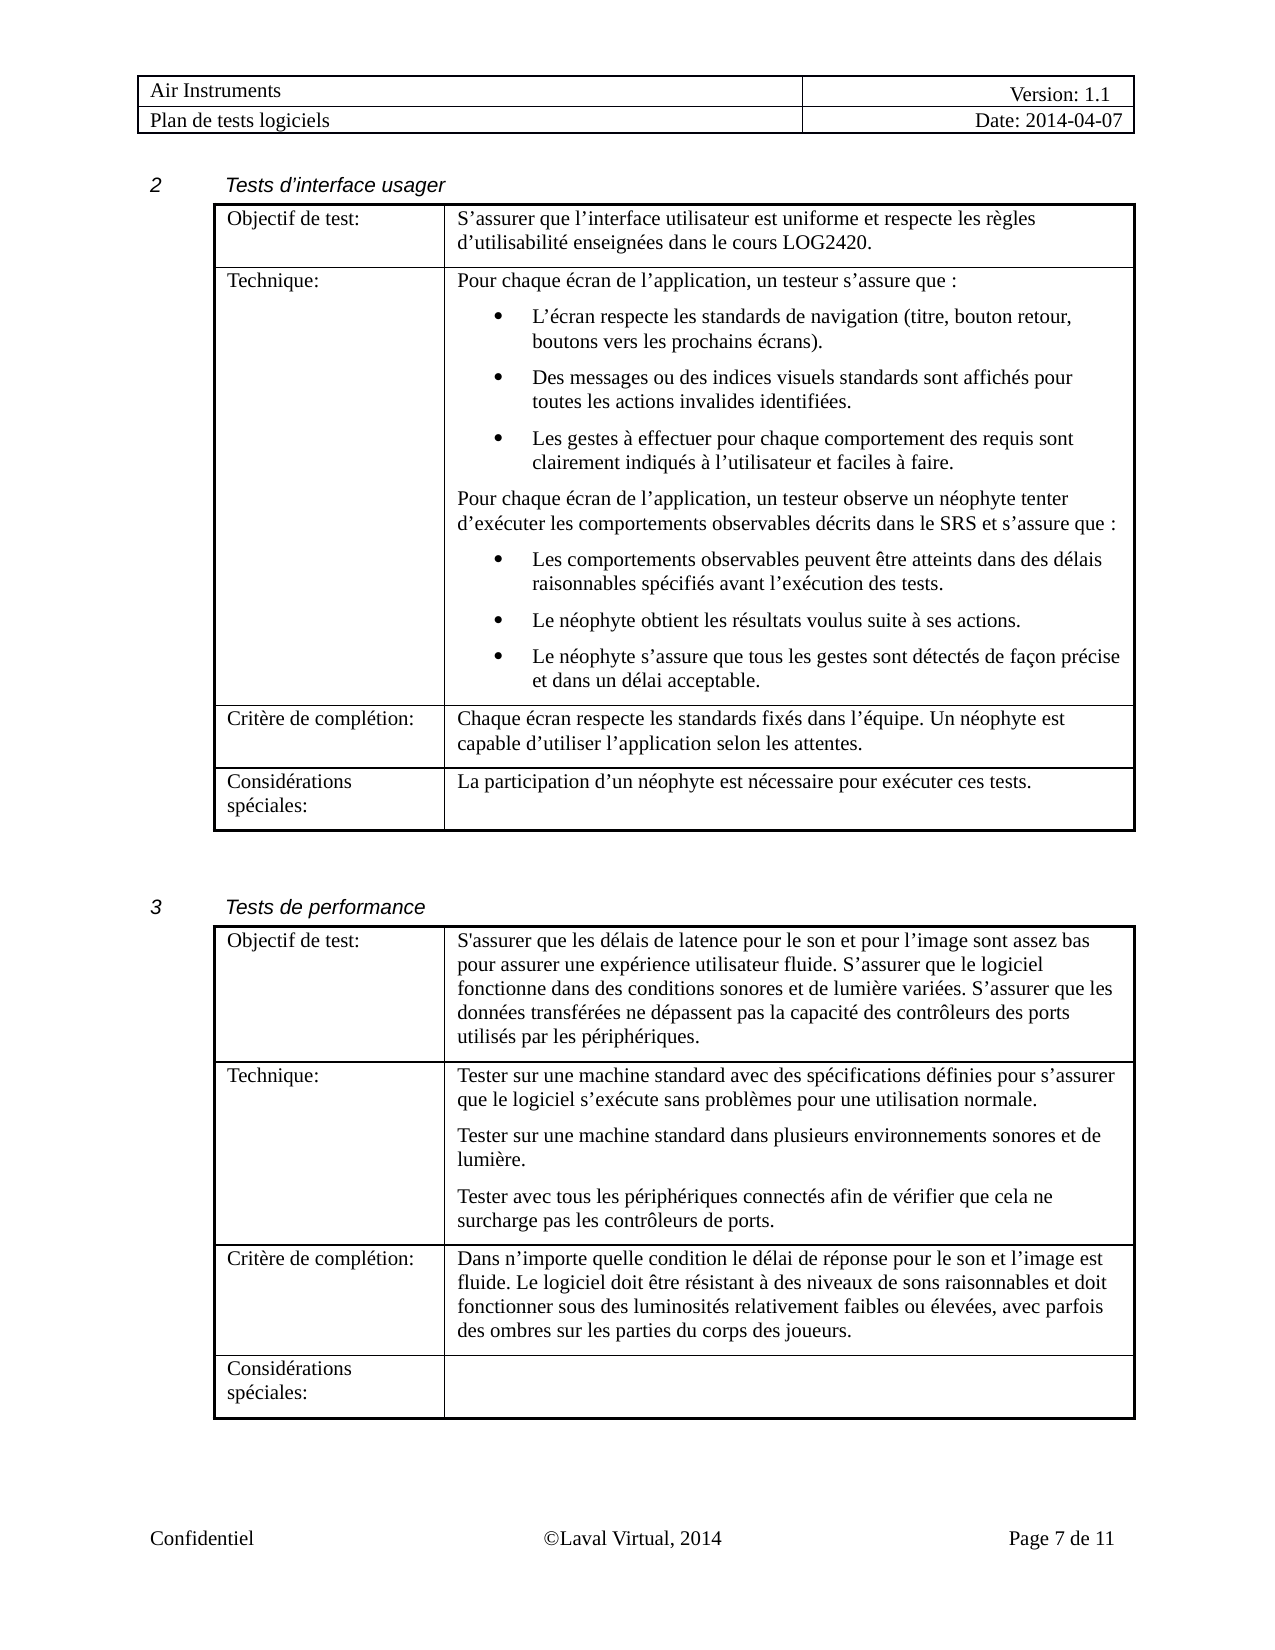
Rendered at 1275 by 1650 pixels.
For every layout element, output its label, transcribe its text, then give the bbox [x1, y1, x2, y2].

table_cell Technique: [216, 268, 444, 705]
table_cell Pour chaque écran de l’application, un testeur s’assure que : L’écran respecte les standards de navigation (titre, bouton retour, boutons vers les prochains écrans). Des messages ou des indices visuels standards sont affichés pour toutes les actions invalides identifiées. Les gestes à effectuer pour chaque comportement des requis sont clairement indiqués à l’utilisateur et faciles à faire. Pour chaque écran de l’application, un testeur observe un néophyte tenter d’exécuter les comportements observables décrits dans le SRS et s’assure que : Les comportements observables peuvent être atteints dans des délais raisonnables spécifiés avant l’exécution des tests. Le néophyte obtient les résultats voulus suite à ses actions. Le néophyte s’assure que tous les gestes sont détectés de façon précise et dans un délai acceptable. [445, 268, 1133, 705]
table_header S’assurer que l’interface utilisateur est uniforme et respecte les règles d’utilisabilité enseignées dans le cours LOG2420. [445, 206, 1133, 266]
subtitle Tests de performance [150, 894, 1125, 919]
table_cell Technique: [216, 1063, 444, 1244]
table_cell [445, 1356, 1133, 1417]
table_cell Considérations spéciales: [216, 769, 444, 829]
table_cell Critère de complétion: [216, 706, 444, 767]
table_header Objectif de test: [216, 206, 444, 266]
table_cell La participation d’un néophyte est nécessaire pour exécuter ces tests. [445, 769, 1133, 829]
table_cell Critère de complétion: [216, 1246, 444, 1355]
subtitle Tests d’interface usager [150, 171, 1125, 196]
table_header S'assurer que les délais de latence pour le son et pour l’image sont assez bas pour assurer une expérience utilisateur fluide. S’assurer que le logiciel fonctionne dans des conditions sonores et de lumière variées. S’assurer que les données transférées ne dépassent pas la capacité des contrôleurs des ports utilisés par les périphériques. [445, 928, 1133, 1061]
table_cell Chaque écran respecte les standards fixés dans l’équipe. Un néophyte est capable d’utiliser l’application selon les attentes. [445, 706, 1133, 767]
table_cell Considérations spéciales: [216, 1356, 444, 1417]
table_cell Tester sur une machine standard avec des spécifications définies pour s’assurer que le logiciel s’exécute sans problèmes pour une utilisation normale. Tester sur une machine standard dans plusieurs environnements sonores et de lumière. Tester avec tous les périphériques connectés afin de vérifier que cela ne surcharge pas les contrôleurs de ports. [445, 1063, 1133, 1244]
table_cell Dans n’importe quelle condition le délai de réponse pour le son et l’image est fluide. Le logiciel doit être résistant à des niveaux de sons raisonnables et doit fonctionner sous des luminosités relativement faibles ou élevées, avec parfois des ombres sur les parties du corps des joueurs. [445, 1246, 1133, 1355]
table_header Objectif de test: [216, 928, 444, 1061]
